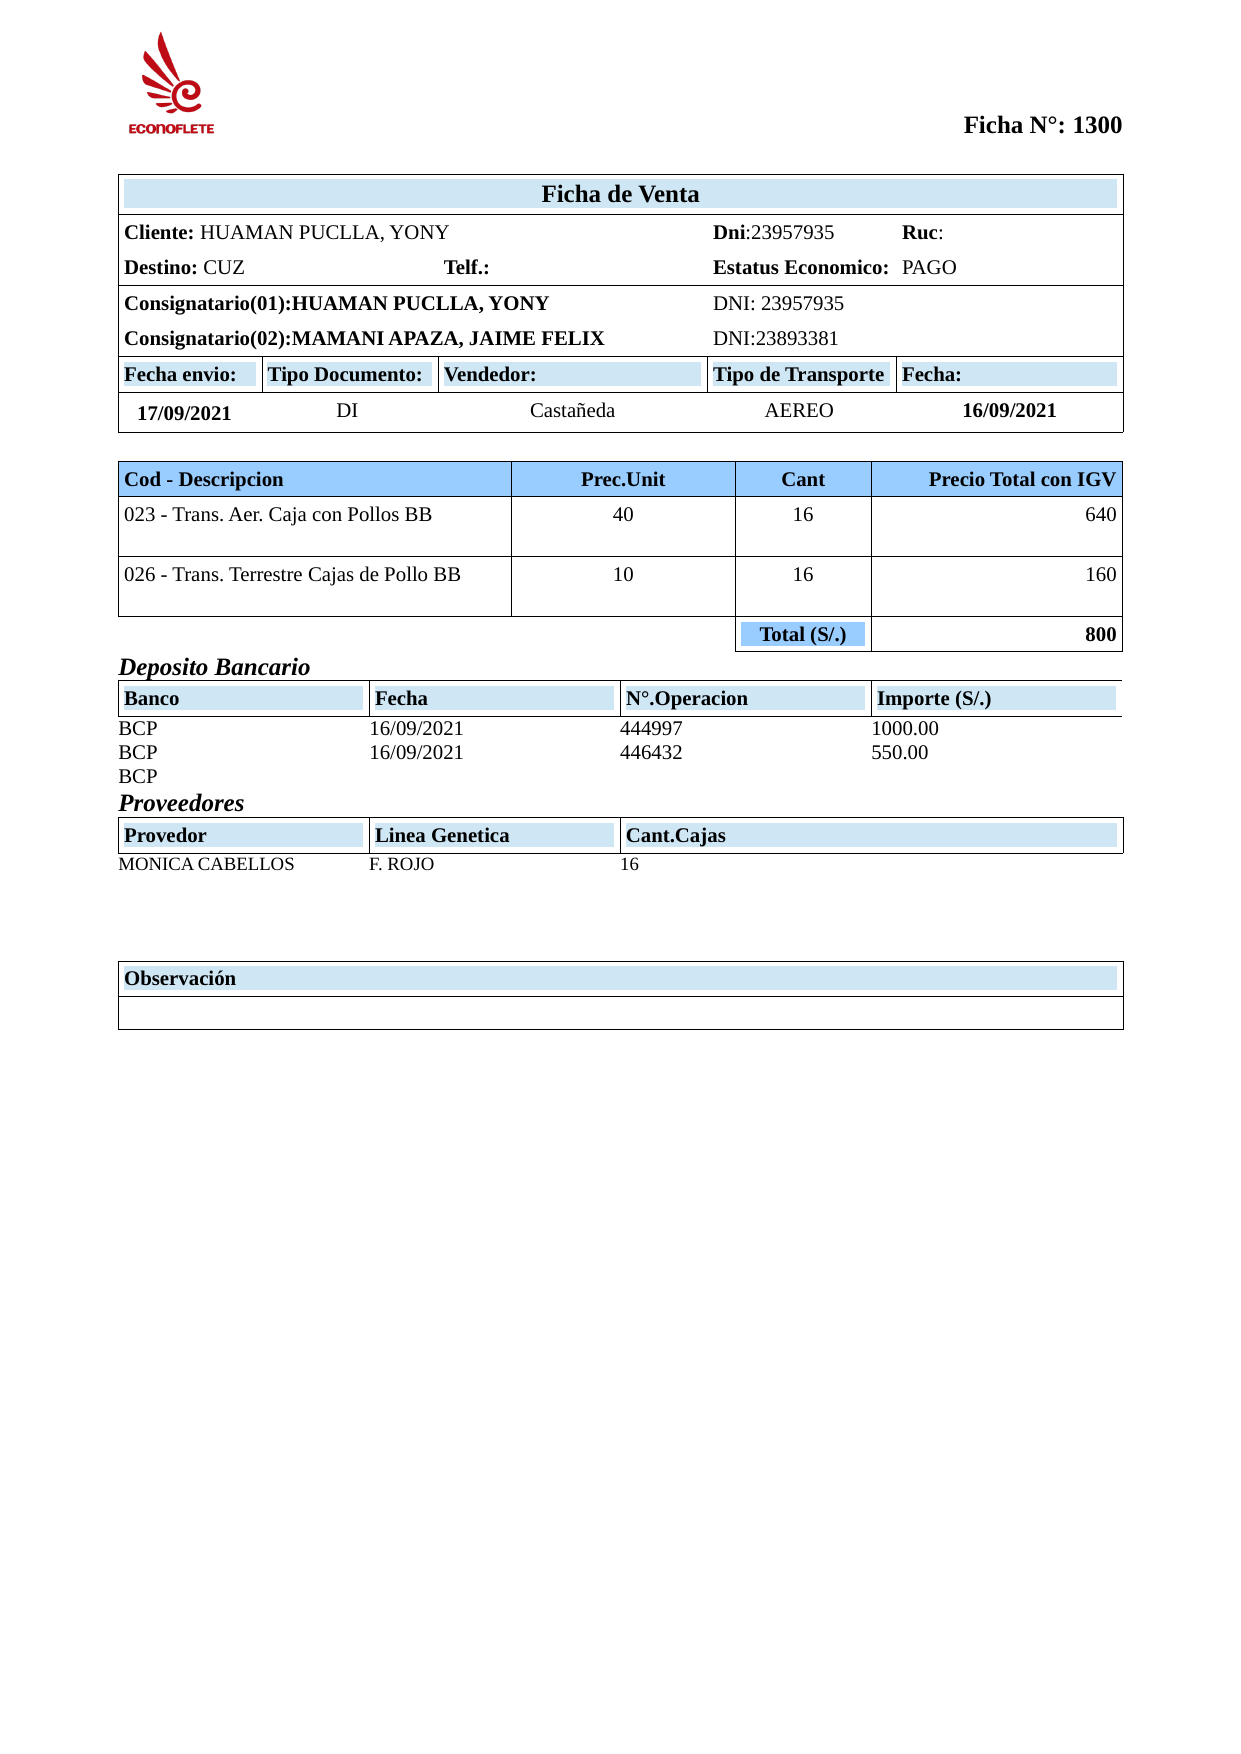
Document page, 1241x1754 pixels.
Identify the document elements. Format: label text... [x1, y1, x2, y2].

table_cell [511, 617, 735, 651]
table_cell 444997 [620, 717, 871, 740]
table_cell DNI:23893381 [707, 321, 1123, 356]
table_header Importe (S/.) [872, 681, 1122, 716]
table_cell [871, 764, 1122, 788]
table_cell [118, 918, 369, 939]
table_cell 16/09/2021 [369, 740, 620, 764]
table_header Precio Total con IGV [872, 462, 1122, 496]
table_cell 640 [872, 497, 1122, 556]
table_cell Castañeda [438, 393, 707, 432]
table_cell Estatus Economico: [707, 249, 896, 285]
table_cell [620, 896, 1123, 917]
table_cell AEREO [707, 393, 896, 432]
table_cell Cliente: HUAMAN PUCLLA, YONY [119, 215, 707, 249]
table_header N°.Operacion [621, 681, 871, 716]
table_cell Dni:23957935 [707, 215, 896, 249]
table_cell 1000.00 [871, 717, 1122, 740]
picture [118, 31, 225, 134]
text Proveedores [118, 788, 1122, 817]
text Deposito Bancario [118, 652, 1122, 680]
table_cell 10 [512, 557, 735, 616]
table_cell Destino: CUZ [119, 249, 438, 285]
table_header Cant.Cajas [621, 818, 1123, 853]
table_cell BCP [118, 717, 369, 740]
table_header Ficha de Venta [119, 175, 1123, 214]
table_cell 026 - Trans. Terrestre Cajas de Pollo BB [119, 557, 511, 616]
table_cell Vendedor: [439, 357, 707, 392]
table_cell [620, 764, 871, 788]
table_cell [369, 764, 620, 788]
table_cell 800 [872, 617, 1122, 651]
table_cell BCP [118, 764, 369, 788]
table_header Banco [119, 681, 369, 716]
table_cell [118, 896, 369, 917]
table_cell 550.00 [871, 740, 1122, 764]
table_cell Fecha envio: [119, 357, 262, 392]
table_header Prec.Unit [512, 462, 735, 496]
table_cell 40 [512, 497, 735, 556]
table_cell MONICA CABELLOS [118, 854, 369, 874]
table_cell Telf.: [438, 249, 707, 285]
table_cell 160 [872, 557, 1122, 616]
table_cell Total (S/.) [736, 617, 871, 651]
table_cell F. ROJO [369, 854, 620, 874]
table_cell Ruc: [896, 215, 1123, 249]
table_cell [369, 896, 620, 917]
table_cell [620, 874, 1123, 896]
table_cell Tipo de Transporte [708, 357, 896, 392]
table_cell DNI: 23957935 [707, 286, 1123, 321]
table_cell [119, 997, 1123, 1029]
table_header Linea Genetica [370, 818, 620, 853]
table_cell 16 [620, 854, 1123, 874]
table_cell 023 - Trans. Aer. Caja con Pollos BB [119, 497, 511, 556]
table_cell [369, 874, 620, 896]
table_cell Tipo Documento: [263, 357, 438, 392]
table_header Cant [736, 462, 871, 496]
table_cell [620, 939, 1123, 961]
table_cell Consignatario(01):HUAMAN PUCLLA, YONY [119, 286, 707, 321]
table_cell 17/09/2021 [119, 393, 262, 432]
table_cell [620, 918, 1123, 939]
table_header Observación [119, 962, 1123, 996]
table_cell 16/09/2021 [369, 717, 620, 740]
table_cell [369, 918, 620, 939]
table_header Cod - Descripcion [119, 462, 511, 496]
table_cell Consignatario(02):MAMANI APAZA, JAIME FELIX [119, 321, 707, 356]
table_cell [118, 939, 369, 961]
table_header Fecha [370, 681, 620, 716]
table_cell [369, 939, 620, 961]
table_cell 16/09/2021 [896, 393, 1123, 432]
table_cell 446432 [620, 740, 871, 764]
table_cell 16 [736, 497, 871, 556]
table_cell 16 [736, 557, 871, 616]
table_cell [118, 617, 511, 651]
table_header Provedor [119, 818, 369, 853]
table_cell [118, 874, 369, 896]
table_cell Fecha: [897, 357, 1123, 392]
table_cell PAGO [896, 249, 1123, 285]
table_cell DI [262, 393, 438, 432]
table_cell BCP [118, 740, 369, 764]
